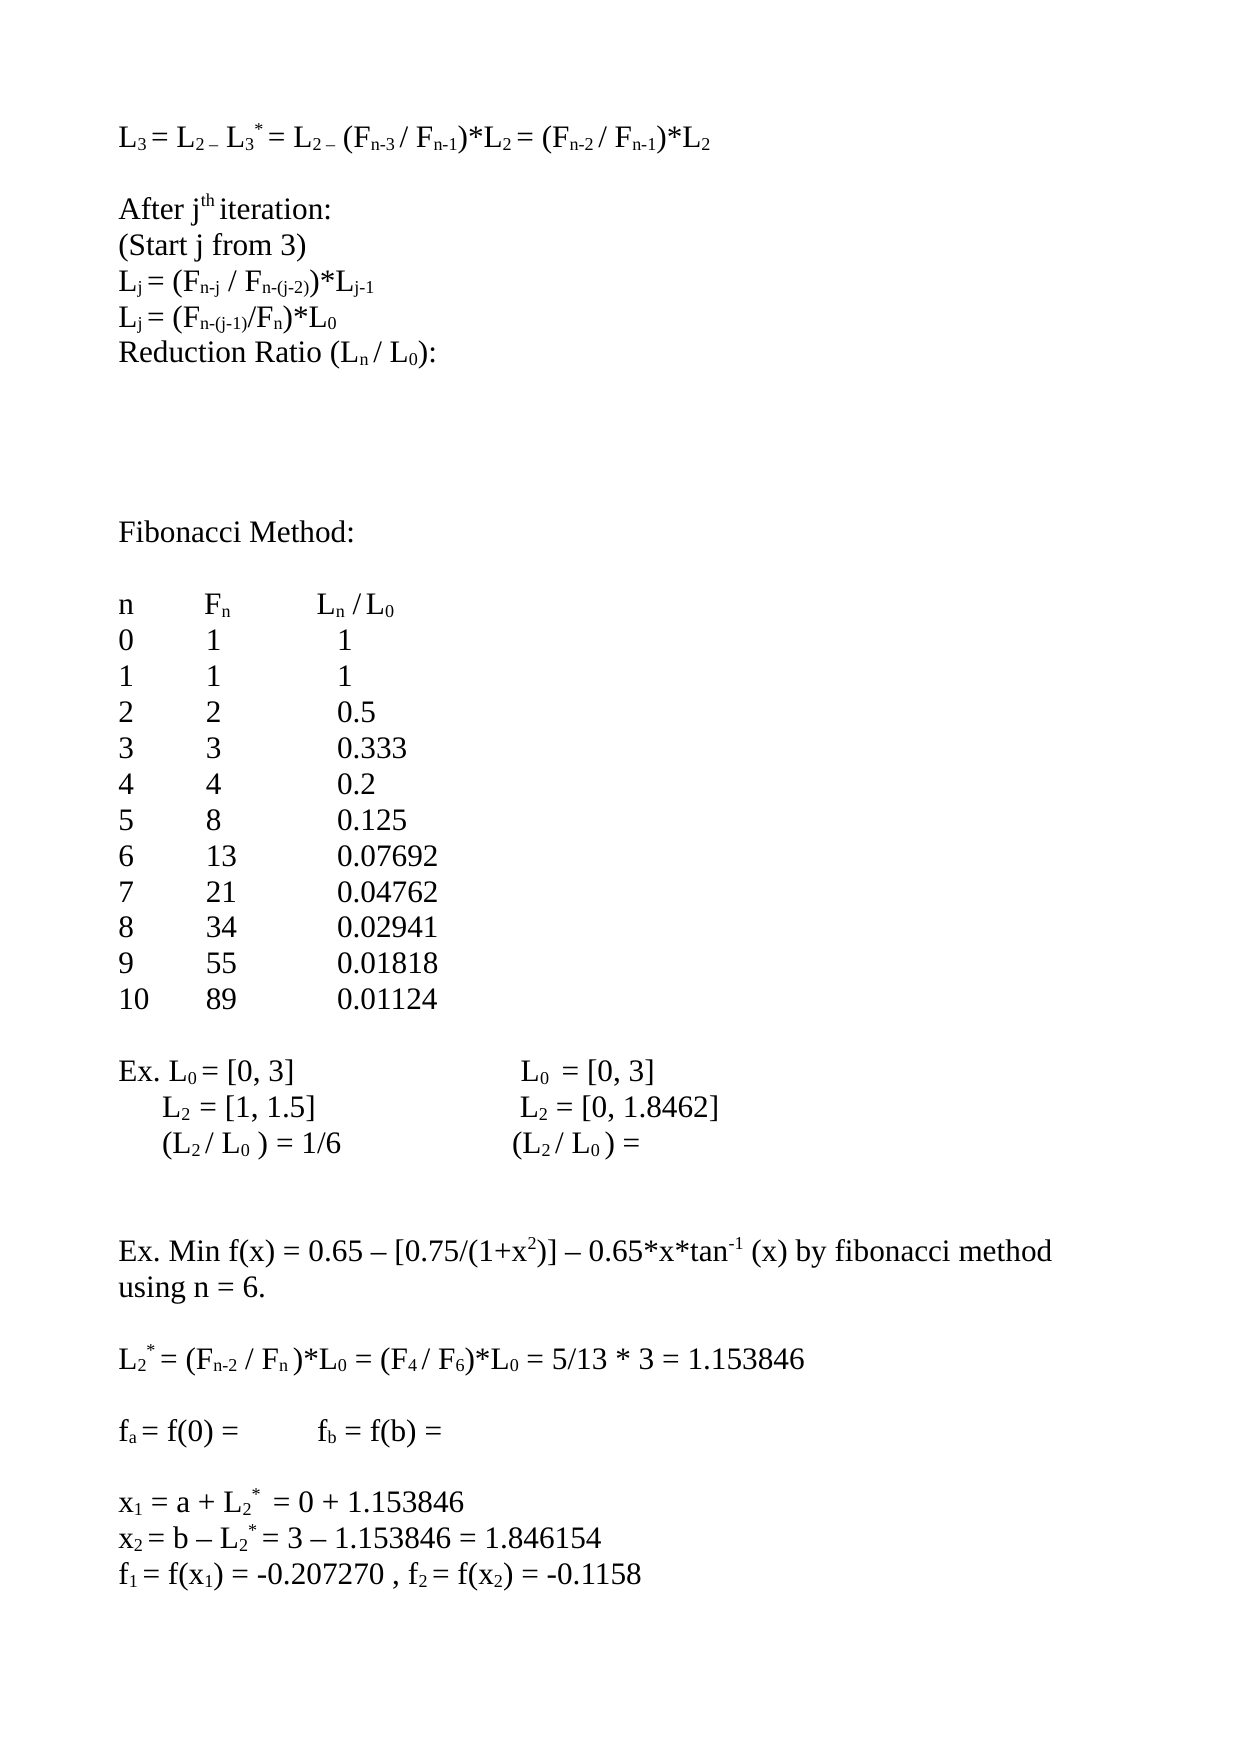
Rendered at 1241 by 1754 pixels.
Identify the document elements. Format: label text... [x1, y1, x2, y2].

text (Start j from 3) [118, 226, 1122, 262]
text L2* = (Fn-2 / Fn )*L0 = (F4 / F6)*L0 = 5/13 * 3 = 1.153846 [118, 1340, 1122, 1376]
text 0 1 1 [118, 621, 1122, 657]
text 9 55 0.01818 [118, 945, 1122, 981]
text fa = f(0) = fb = f(b) = [118, 1412, 1122, 1448]
text L2 = [1, 1.5] L2 = [0, 1.8462] [118, 1088, 1122, 1124]
text Ex. Min f(x) = 0.65 – [0.75/(1+x2)] – 0.65*x*tan-1 (x) by fibonacci method using n = 6. [118, 1232, 1122, 1304]
text 7 21 0.04762 [118, 873, 1122, 909]
text L3 = L2 – L3* = L2 – (Fn-3 / Fn-1)*L2 = (Fn-2 / Fn-1)*L2 [118, 118, 1122, 154]
text x2 = b – L2* = 3 – 1.153846 = 1.846154 [118, 1520, 1122, 1556]
text Lj = (Fn-(j-1)/Fn)*L0 [118, 298, 1122, 334]
text f1 = f(x1) = -0.207270 , f2 = f(x2) = -0.1158 [118, 1556, 1122, 1592]
text 2 2 0.5 [118, 693, 1122, 729]
text Lj = (Fn-j / Fn-(j-2))*Lj-1 [118, 262, 1122, 298]
text x1 = a + L2* = 0 + 1.153846 [118, 1484, 1122, 1520]
text 8 34 0.02941 [118, 909, 1122, 945]
text 4 4 0.2 [118, 765, 1122, 801]
text n Fn Ln / L0 [118, 585, 1122, 621]
text 3 3 0.333 [118, 729, 1122, 765]
text Fibonacci Method: [118, 513, 1122, 549]
text 1 1 1 [118, 657, 1122, 693]
text 10 89 0.01124 [118, 981, 1122, 1017]
text 6 13 0.07692 [118, 837, 1122, 873]
text After jth iteration: [118, 190, 1122, 226]
text Ex. L0 = [0, 3] L0 = [0, 3] [118, 1052, 1122, 1088]
text (L2 / L0 ) = 1/6 (L2 / L0 ) = [118, 1124, 1122, 1160]
text 5 8 0.125 [118, 801, 1122, 837]
text Reduction Ratio (Ln / L0): [118, 334, 1122, 370]
